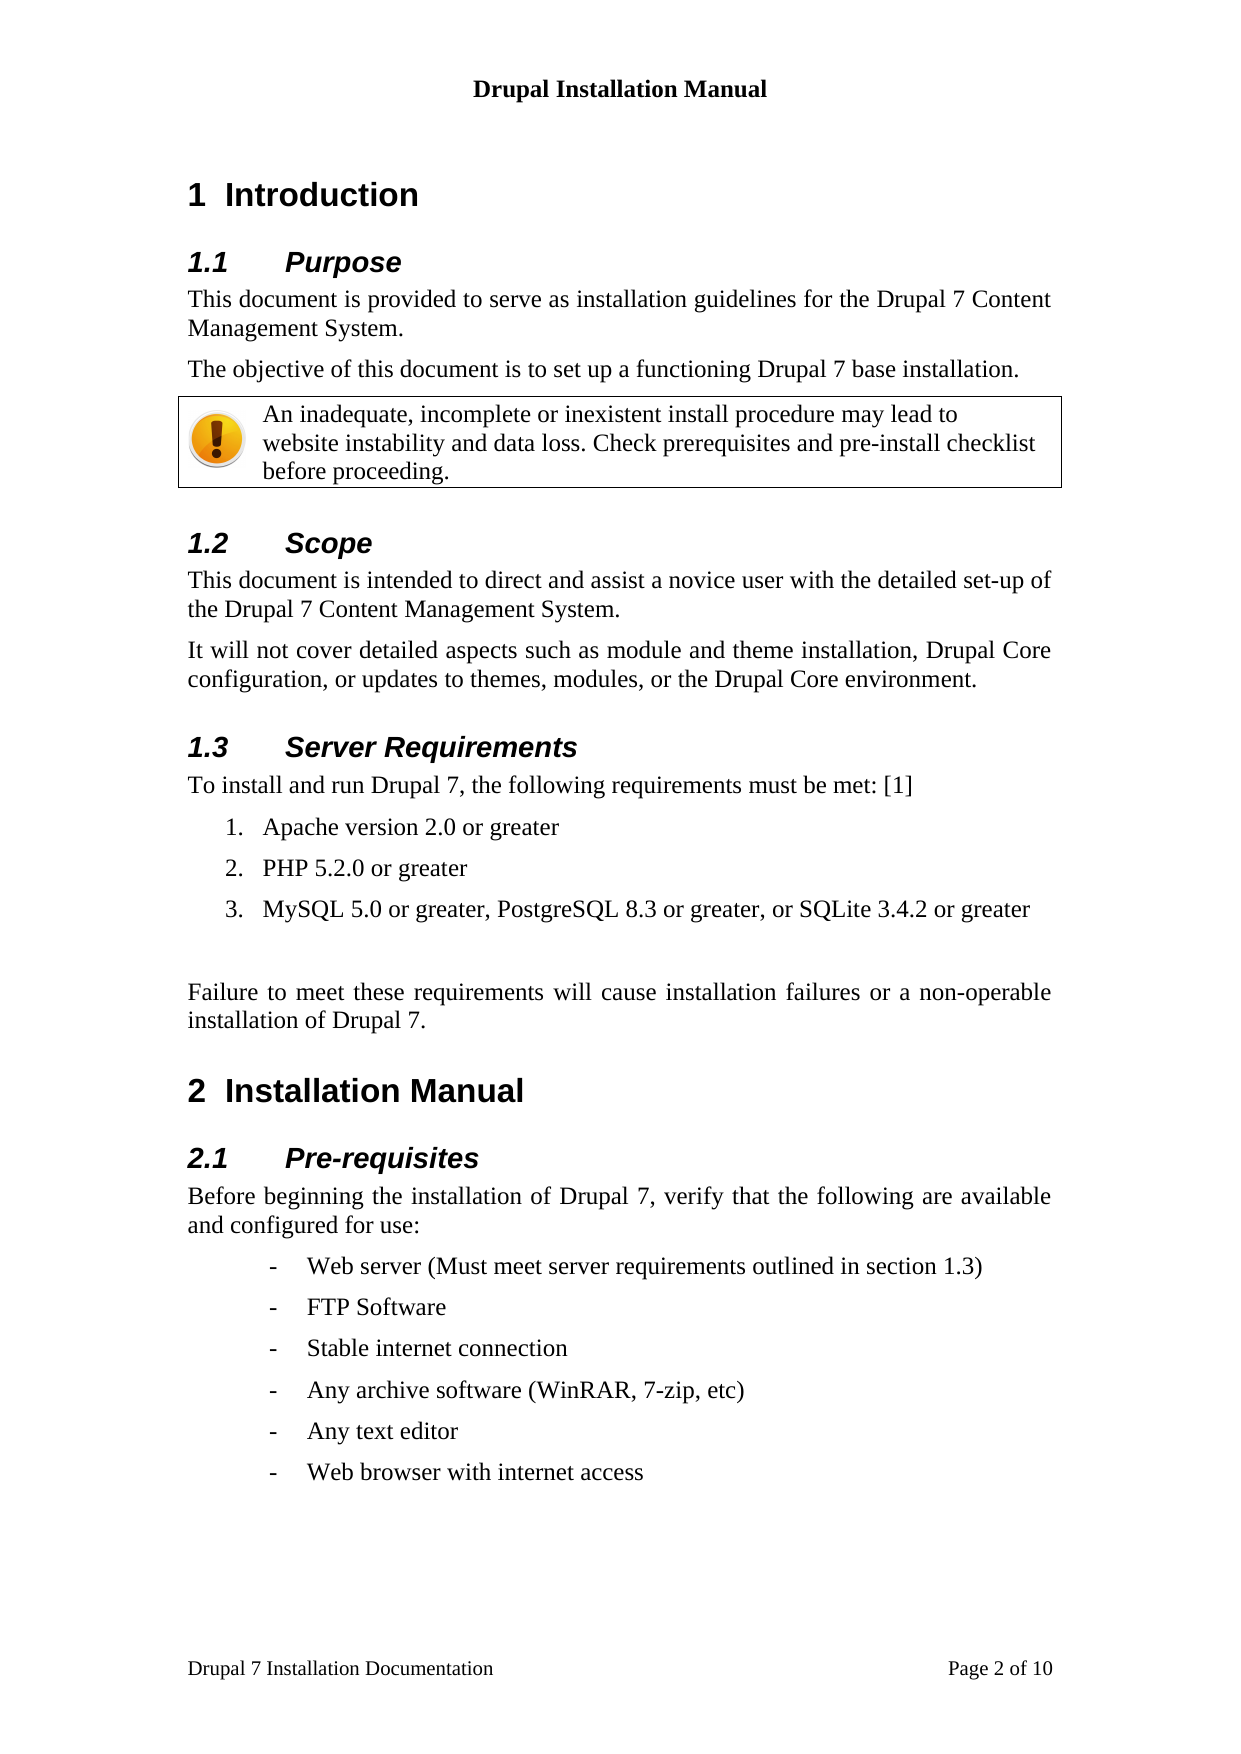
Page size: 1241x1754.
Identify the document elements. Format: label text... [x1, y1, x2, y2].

text This document is intended to direct and assist a novice user with the detailed set-up of the Drupal 7 Content Management System. [187, 566, 1053, 623]
list Apache version 2.0 or greater [225, 812, 1053, 840]
subtitle Server Requirements [187, 731, 1053, 764]
list MySQL 5.0 or greater, PostgreSQL 8.3 or greater, or SQLite 3.4.2 or greater [225, 894, 1053, 923]
subtitle Installation Manual [187, 1072, 1053, 1110]
list PHP 5.2.0 or greater [225, 853, 1053, 882]
subtitle Purpose [187, 245, 1053, 278]
subtitle Introduction [187, 175, 1053, 213]
text The objective of this document is to set up a functioning Drupal 7 base installation. [187, 354, 1053, 383]
text This document is provided to serve as installation guidelines for the Drupal 7 Content Management System. [187, 284, 1053, 342]
text Failure to meet these requirements will cause installation failures or a non-operable installation of Drupal 7. [187, 977, 1053, 1034]
text Before beginning the installation of Drupal 7, verify that the following are available and configured for use: [187, 1181, 1053, 1238]
list Stable internet connection [269, 1333, 1053, 1362]
list FTP Software [269, 1292, 1053, 1321]
list Any text editor [269, 1416, 1053, 1445]
subtitle Scope [187, 526, 1053, 559]
text It will not cover detailed aspects such as module and theme installation, Drupal Core configuration, or updates to themes, modules, or the Drupal Core environment. [187, 636, 1053, 693]
list Web browser with internet access [269, 1457, 1053, 1486]
picture [188, 410, 246, 468]
subtitle Pre-requisites [187, 1141, 1053, 1175]
text An inadequate, incomplete or inexistent install procedure may lead to website instability and data loss. Check prerequisites and pre-install checklist before proceeding. [179, 397, 1061, 487]
text To install and run Drupal 7, the following requirements must be met: [1] [187, 770, 1053, 799]
list Web server (Must meet server requirements outlined in section 1.3) [269, 1251, 1053, 1280]
list Any archive software (WinRAR, 7-zip, etc) [269, 1375, 1053, 1403]
